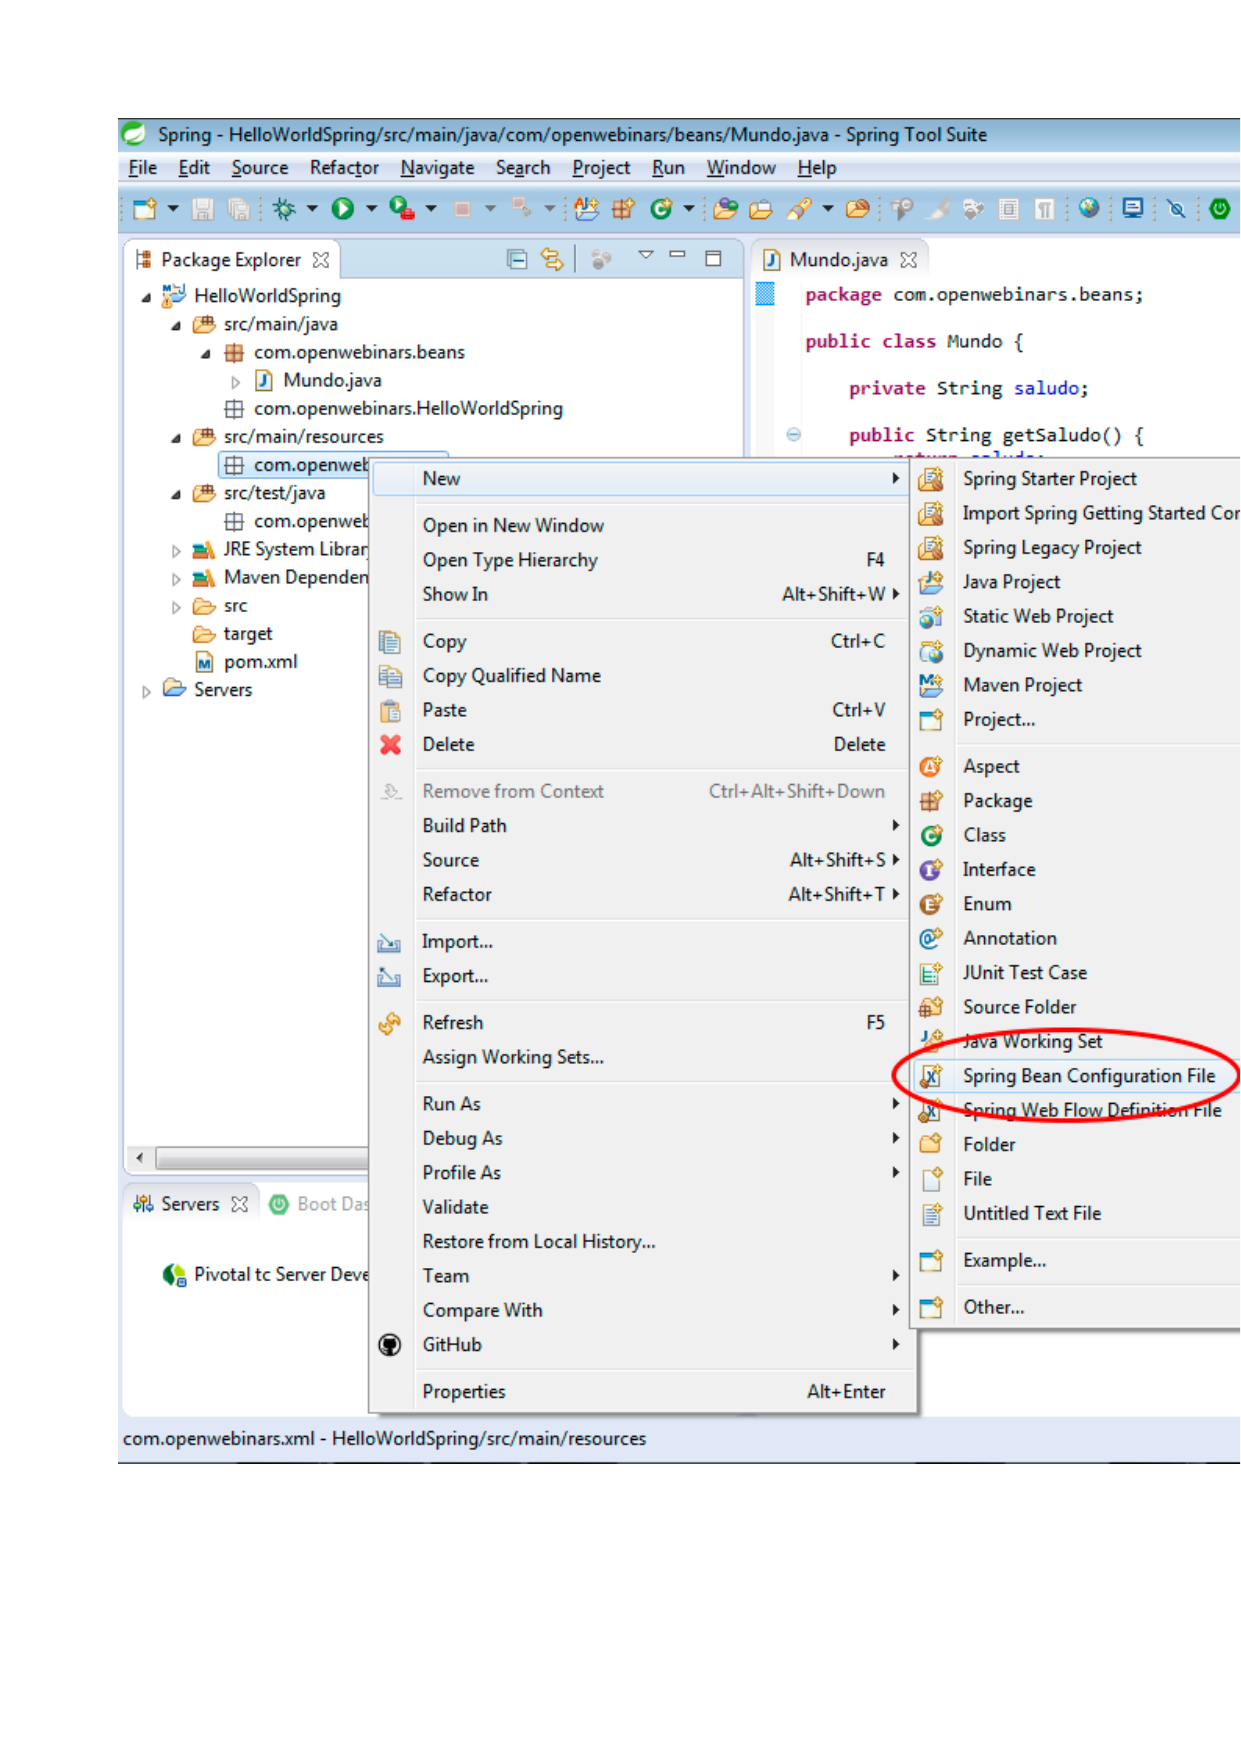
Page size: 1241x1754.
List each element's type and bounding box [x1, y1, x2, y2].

picture [118, 118, 1241, 1464]
